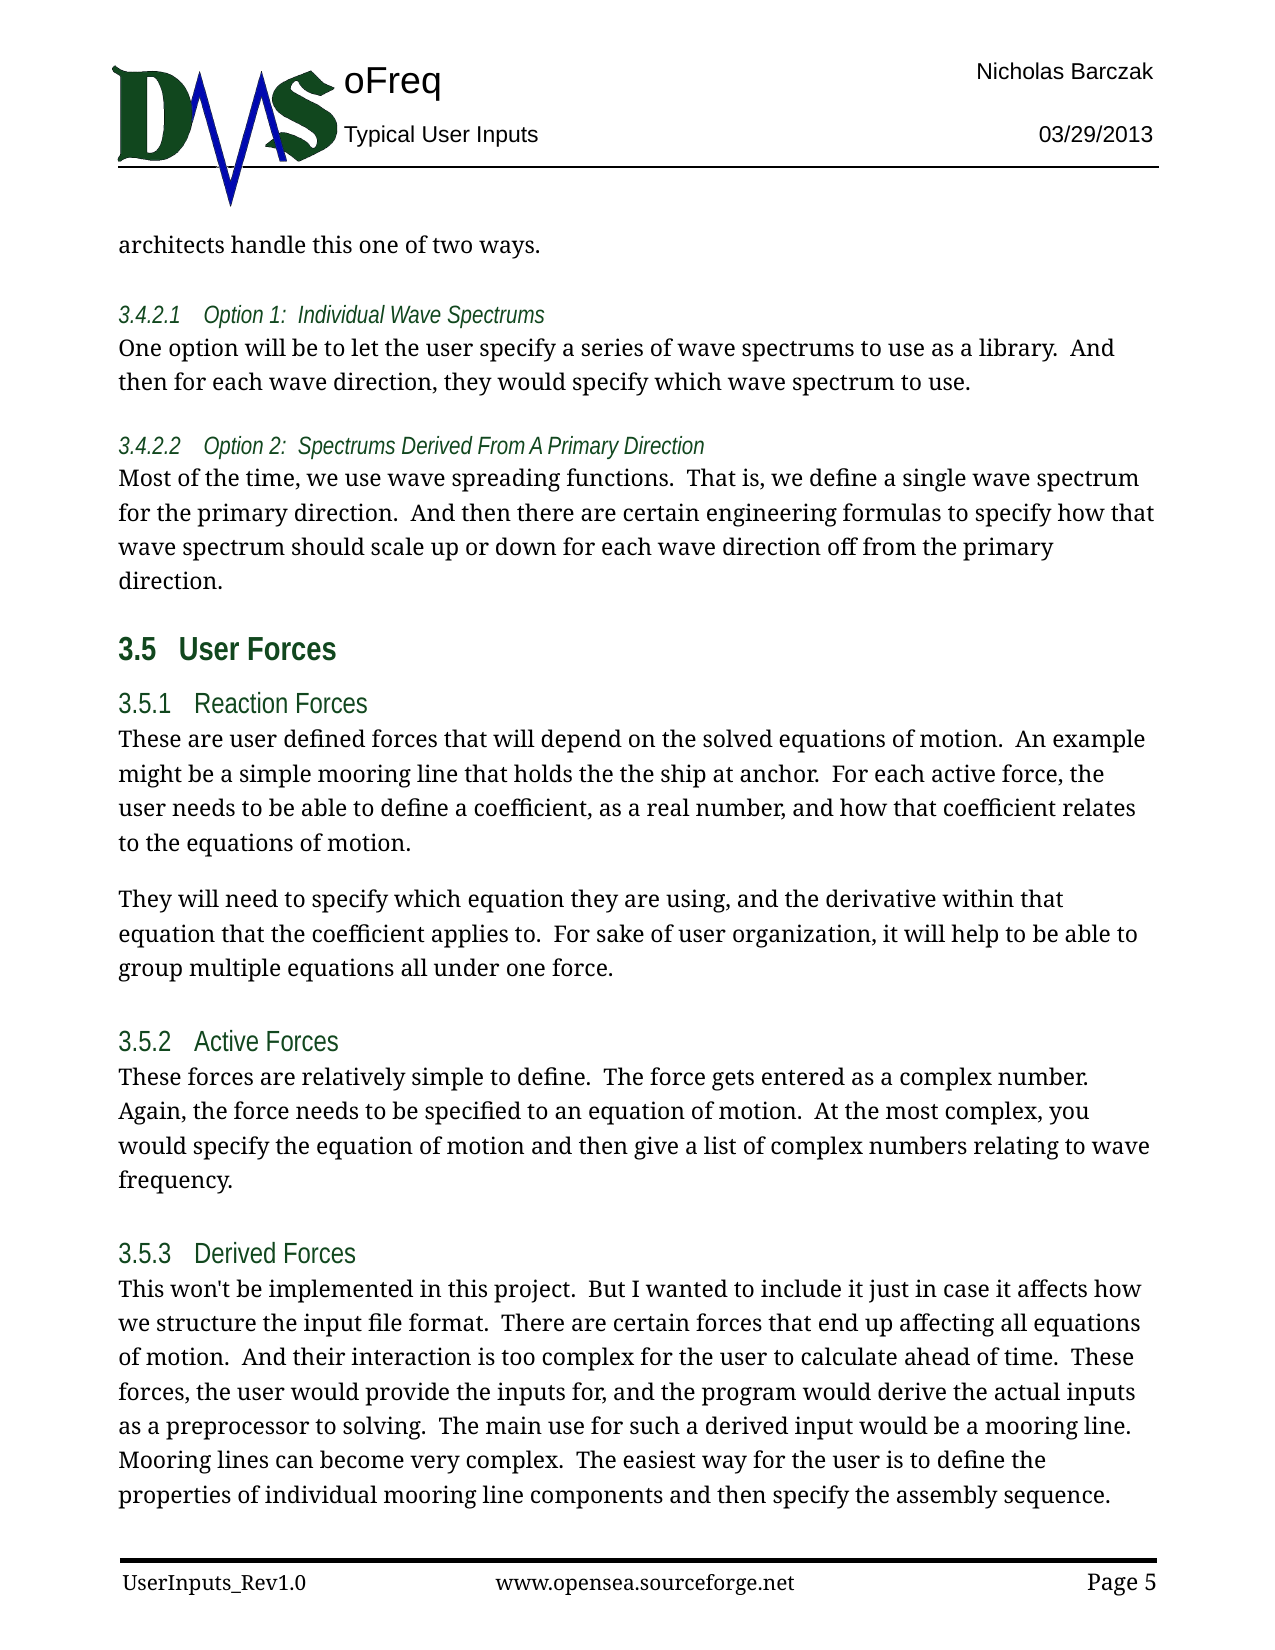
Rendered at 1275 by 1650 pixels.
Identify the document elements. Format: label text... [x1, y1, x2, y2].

text One option will be to let the user specify a series of wave spectrums to use as a library. And then for each wave direction, they would specify which wave spectrum to use. [118, 332, 1157, 398]
text architects handle this one of two ways. [118, 229, 1157, 260]
subtitle User Forces [118, 630, 1157, 668]
text Most of the time, we use wave spreading functions. That is, we define a single wave spectrum for the primary direction. And then there are certain engineering formulas to specify how that wave spectrum should scale up or down for each wave direction off from the primary direction. [118, 462, 1157, 597]
text This won't be implemented in this project. But I wanted to include it just in case it affects how we structure the input file format. There are certain forces that end up affecting all equations of motion. And their interaction is too complex for the user to calculate ahead of time. These forces, the user would provide the inputs for, and the program would derive the actual inputs as a preprocessor to solving. The main use for such a derived input would be a mooring line. Mooring lines can become very complex. The easiest way for the user is to define the properties of individual mooring line components and then specify the assembly sequence. [118, 1273, 1157, 1510]
subtitle Option 1: Individual Wave Spectrums [118, 301, 1157, 329]
text These are user defined forces that will depend on the solved equations of motion. An example might be a simple mooring line that holds the the ship at anchor. For each active force, the user needs to be able to define a coefficient, as a real number, and how that coefficient relates to the equations of motion. [118, 723, 1157, 858]
picture [109, 61, 340, 209]
subtitle Reaction Forces [118, 687, 1157, 720]
subtitle Active Forces [118, 1024, 1157, 1057]
subtitle Option 2: Spectrums Derived From A Primary Direction [118, 431, 1157, 459]
text These forces are relatively simple to define. The force gets entered as a complex number. Again, the force needs to be specified to an equation of motion. At the most complex, you would specify the equation of motion and then give a list of complex numbers relating to wave frequency. [118, 1061, 1157, 1195]
subtitle Derived Forces [118, 1236, 1157, 1269]
text They will need to specify which equation they are using, and the derivative within that equation that the coefficient applies to. For sake of user organization, it will help to be able to group multiple equations all under one force. [118, 883, 1157, 983]
